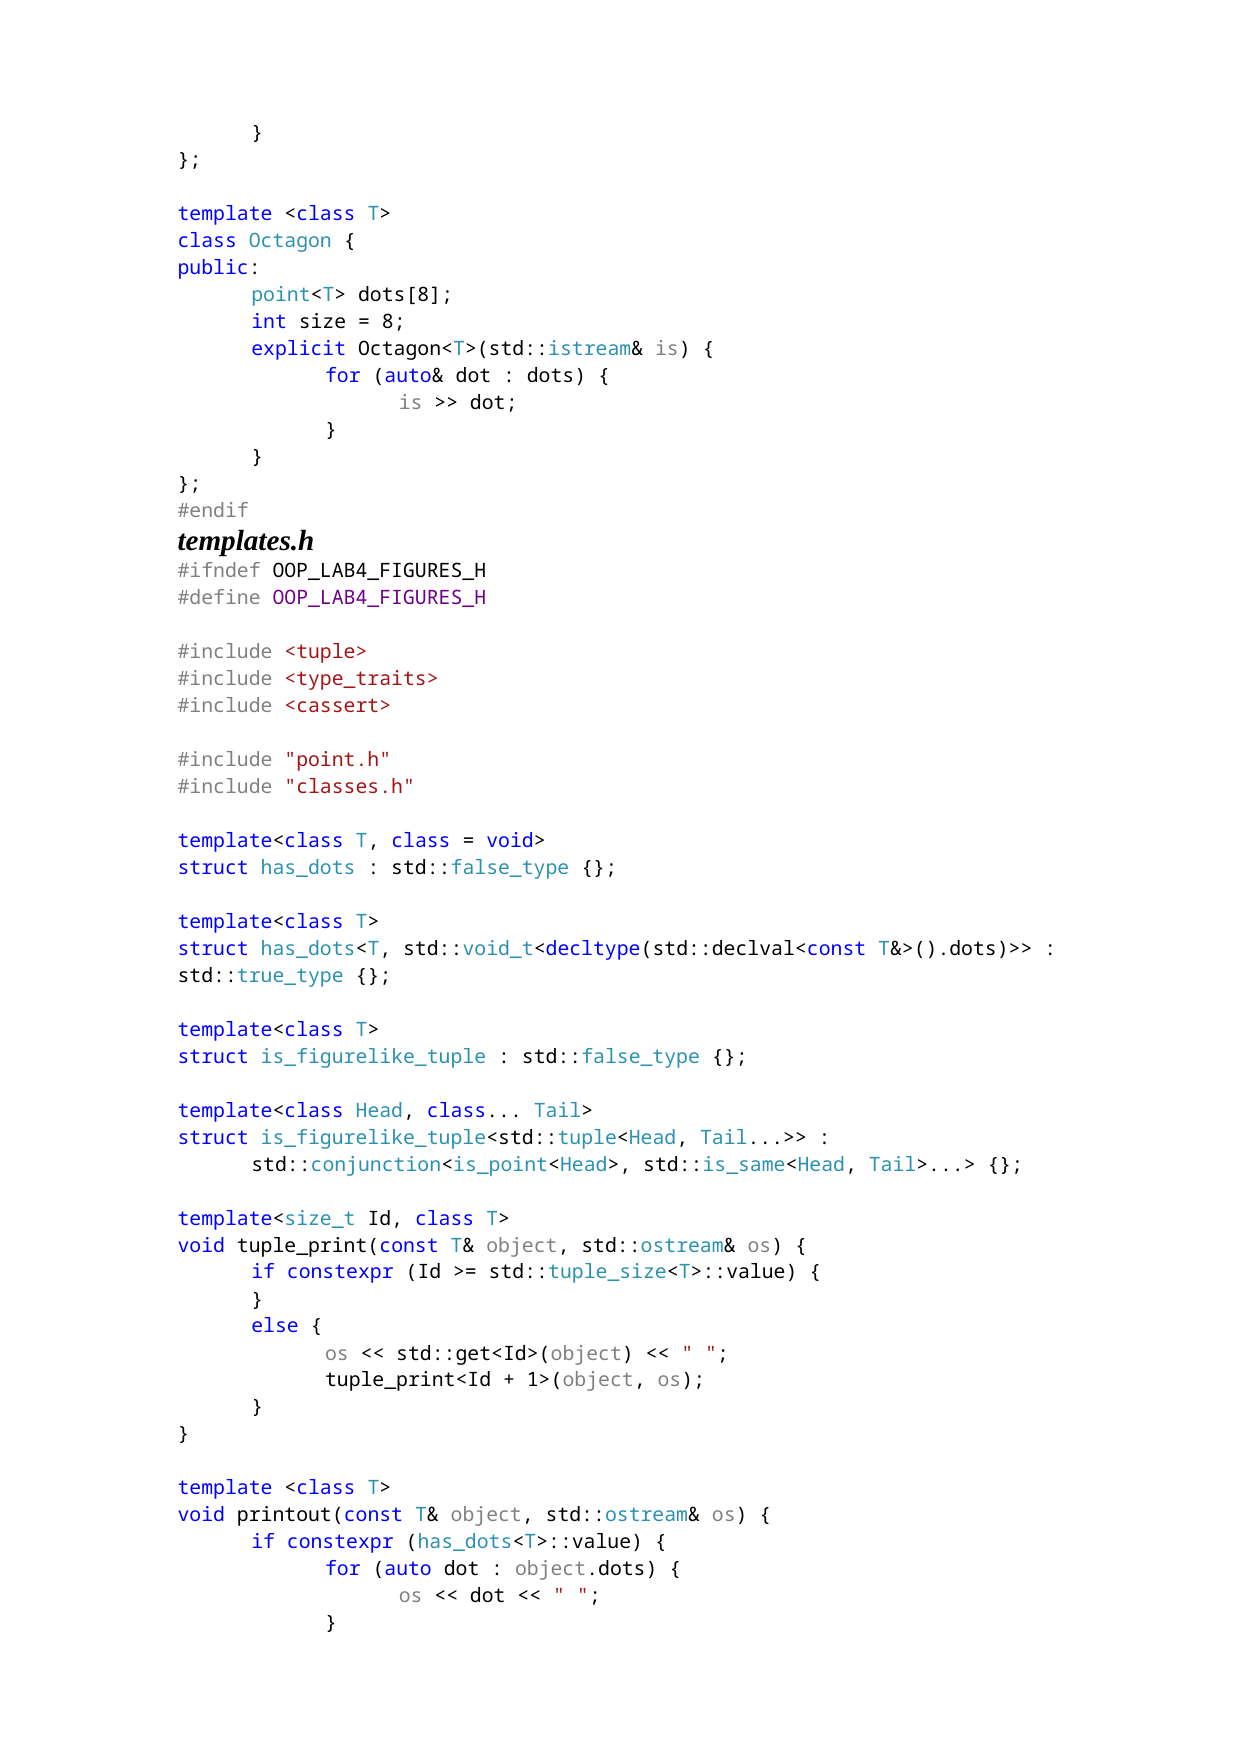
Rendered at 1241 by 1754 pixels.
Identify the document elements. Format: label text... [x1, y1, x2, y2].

text std::conjunction<is_point<Head>, std::is_same<Head, Tail>...> {}; [177, 1150, 1152, 1177]
text } [177, 1393, 1152, 1420]
text #include <type_traits> [177, 664, 1152, 691]
text struct is_figurelike_tuple : std::false_type {}; [177, 1042, 1152, 1069]
text templates.h [177, 523, 1152, 556]
text template<class T> [177, 1015, 1152, 1042]
text template <class T> [177, 1474, 1152, 1501]
text tuple_print<Id + 1>(object, os); [177, 1366, 1152, 1393]
text template<class T, class = void> [177, 826, 1152, 853]
text template<class Head, class... Tail> [177, 1096, 1152, 1123]
text else { [177, 1312, 1152, 1339]
text os << dot << " "; [177, 1582, 1152, 1608]
text for (auto dot : object.dots) { [177, 1554, 1152, 1582]
text }; [177, 145, 1152, 172]
text #include <cassert> [177, 691, 1152, 718]
text } [177, 415, 1152, 442]
text }; [177, 469, 1152, 496]
text void tuple_print(const T& object, std::ostream& os) { [177, 1231, 1152, 1258]
text #include <tuple> [177, 637, 1152, 664]
text #define OOP_LAB4_FIGURES_H [177, 583, 1152, 610]
text if constexpr (Id >= std::tuple_size<T>::value) { [177, 1258, 1152, 1285]
text if constexpr (has_dots<T>::value) { [177, 1528, 1152, 1554]
text struct is_figurelike_tuple<std::tuple<Head, Tail...>> : [177, 1123, 1152, 1150]
text void printout(const T& object, std::ostream& os) { [177, 1501, 1152, 1528]
text public: [177, 253, 1152, 280]
text #include "classes.h" [177, 772, 1152, 799]
text class Octagon { [177, 226, 1152, 253]
text is >> dot; [177, 388, 1152, 415]
text template<class T> [177, 907, 1152, 934]
text template <class T> [177, 199, 1152, 226]
text } [177, 1608, 1152, 1636]
text int size = 8; [177, 307, 1152, 334]
text #ifndef OOP_LAB4_FIGURES_H [177, 556, 1152, 583]
text struct has_dots<T, std::void_t<decltype(std::declval<const T&>().dots)>> : std::true_type {}; [177, 934, 1152, 988]
text struct has_dots : std::false_type {}; [177, 853, 1152, 880]
text #include "point.h" [177, 745, 1152, 772]
text } [177, 1420, 1152, 1447]
text template<size_t Id, class T> [177, 1204, 1152, 1231]
text } [177, 1285, 1152, 1312]
text } [177, 442, 1152, 469]
text os << std::get<Id>(object) << " "; [177, 1339, 1152, 1366]
text } [177, 118, 1152, 145]
text point<T> dots[8]; [177, 280, 1152, 307]
text for (auto& dot : dots) { [177, 361, 1152, 388]
text #endif [177, 496, 1152, 523]
text explicit Octagon<T>(std::istream& is) { [177, 334, 1152, 361]
